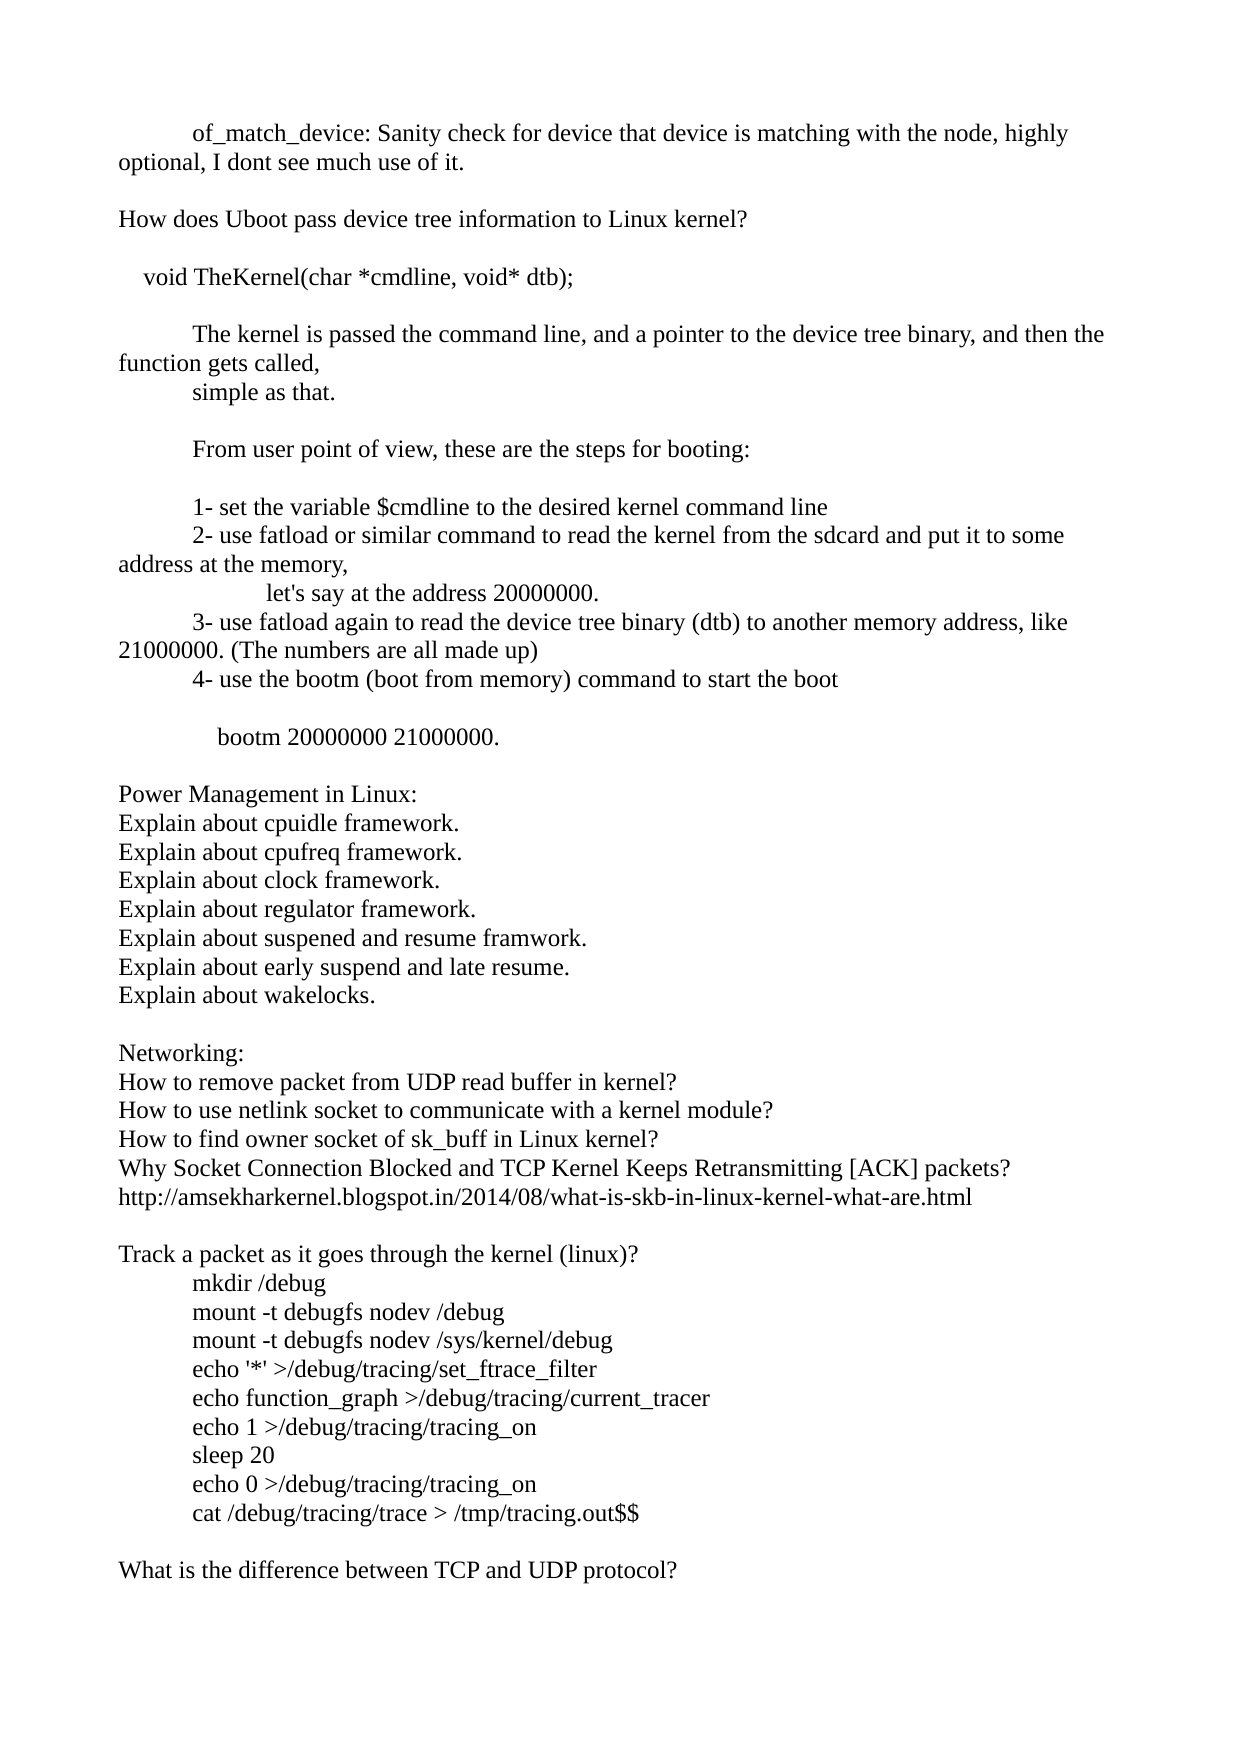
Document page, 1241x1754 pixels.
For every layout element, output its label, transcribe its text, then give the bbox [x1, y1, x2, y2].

text 1- set the variable $cmdline to the desired kernel command line [118, 492, 1122, 521]
text mount -t debugfs nodev /debug [118, 1297, 1122, 1326]
text http://amsekharkernel.blogspot.in/2014/08/what-is-skb-in-linux-kernel-what-are.html [118, 1182, 1122, 1211]
text The kernel is passed the command line, and a pointer to the device tree binary, and then the function gets called, [118, 319, 1122, 377]
text echo 1 >/debug/tracing/tracing_on [118, 1412, 1122, 1441]
text Explain about wakelocks. [118, 981, 1122, 1009]
text echo 0 >/debug/tracing/tracing_on [118, 1469, 1122, 1498]
text let's say at the address 20000000. [118, 578, 1122, 607]
text Explain about cpuidle framework. [118, 808, 1122, 837]
text sleep 20 [118, 1441, 1122, 1469]
text Explain about suspened and resume framwork. [118, 923, 1122, 952]
text How to use netlink socket to communicate with a kernel module? [118, 1096, 1122, 1124]
text 2- use fatload or similar command to read the kernel from the sdcard and put it to some address at the memory, [118, 521, 1122, 578]
text 3- use fatload again to read the device tree binary (dtb) to another memory address, like 21000000. (The numbers are all made up) [118, 607, 1122, 664]
text Networking: [118, 1038, 1122, 1067]
text echo function_graph >/debug/tracing/current_tracer [118, 1383, 1122, 1412]
text 4- use the bootm (boot from memory) command to start the boot [118, 664, 1122, 693]
text mount -t debugfs nodev /sys/kernel/debug [118, 1326, 1122, 1354]
text echo '*' >/debug/tracing/set_ftrace_filter [118, 1354, 1122, 1383]
text bootm 20000000 21000000. [118, 722, 1122, 751]
text What is the difference between TCP and UDP protocol? [118, 1556, 1122, 1584]
text void TheKernel(char *cmdline, void* dtb); [118, 262, 1122, 291]
text mkdir /debug [118, 1268, 1122, 1297]
text of_match_device: Sanity check for device that device is matching with the node, highly optional, I dont see much use of it. [118, 118, 1122, 176]
text How to find owner socket of sk_buff in Linux kernel? [118, 1124, 1122, 1153]
text cat /debug/tracing/trace > /tmp/tracing.out$$ [118, 1498, 1122, 1527]
text Explain about clock framework. [118, 866, 1122, 894]
text Explain about early suspend and late resume. [118, 952, 1122, 981]
text Explain about cpufreq framework. [118, 837, 1122, 866]
text Track a packet as it goes through the kernel (linux)? [118, 1239, 1122, 1268]
text Why Socket Connection Blocked and TCP Kernel Keeps Retransmitting [ACK] packets? [118, 1153, 1122, 1182]
text How to remove packet from UDP read buffer in kernel? [118, 1067, 1122, 1096]
text Explain about regulator framework. [118, 894, 1122, 923]
text From user point of view, these are the steps for booting: [118, 434, 1122, 463]
text Power Management in Linux: [118, 779, 1122, 808]
text How does Uboot pass device tree information to Linux kernel? [118, 204, 1122, 233]
text simple as that. [118, 377, 1122, 406]
